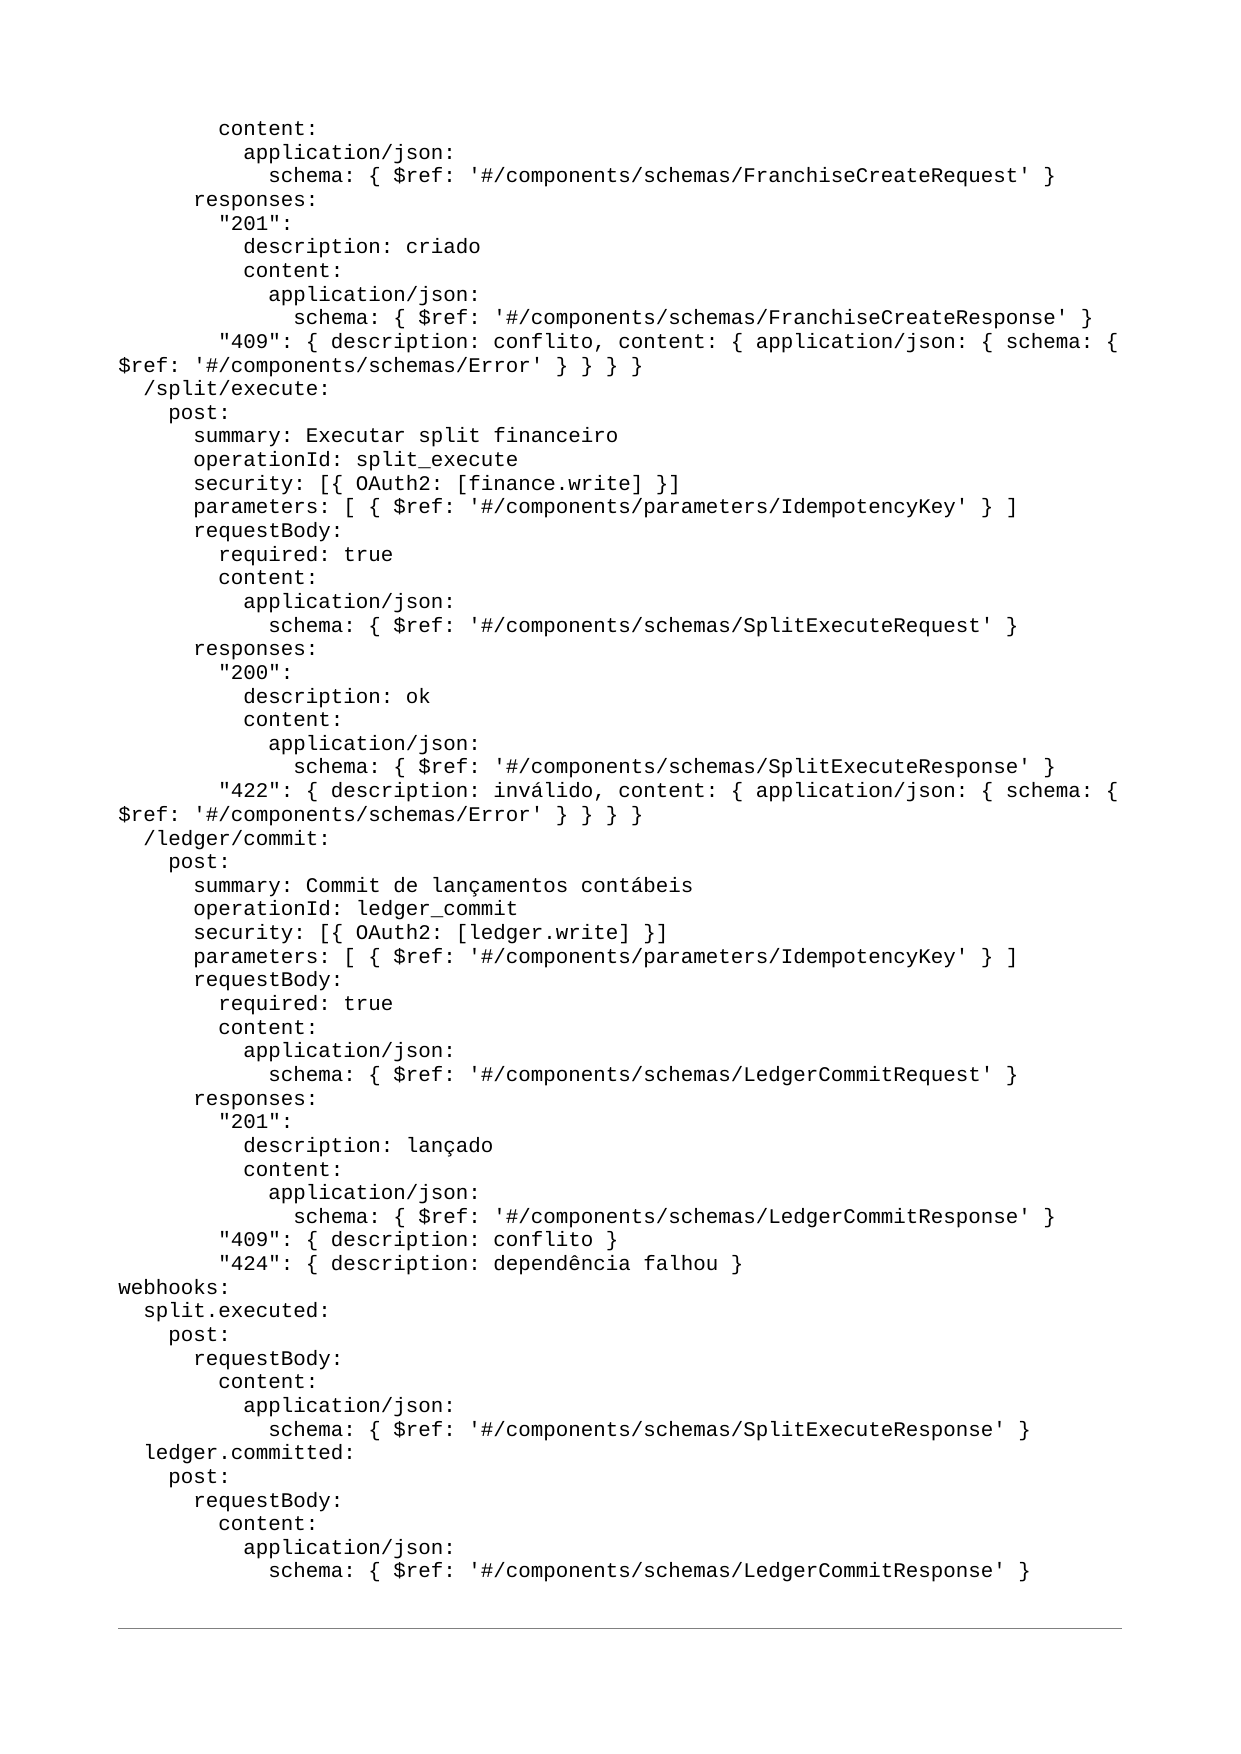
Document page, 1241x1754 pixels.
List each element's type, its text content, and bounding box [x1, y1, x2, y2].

text operationId: ledger_commit [118, 898, 1122, 922]
text application/json: [118, 1537, 1122, 1561]
text content: [118, 260, 1122, 284]
text application/json: [118, 1182, 1122, 1206]
text application/json: [118, 142, 1122, 165]
text schema: { $ref: '#/components/schemas/LedgerCommitResponse' } [118, 1206, 1122, 1229]
text requestBody: [118, 520, 1122, 544]
text schema: { $ref: '#/components/schemas/LedgerCommitRequest' } [118, 1064, 1122, 1088]
text responses: [118, 1088, 1122, 1111]
text content: [118, 1513, 1122, 1537]
text parameters: [ { $ref: '#/components/parameters/IdempotencyKey' } ] [118, 946, 1122, 969]
text "200": [118, 662, 1122, 686]
text "201": [118, 213, 1122, 236]
text /ledger/commit: [118, 827, 1122, 851]
text description: ok [118, 686, 1122, 709]
text application/json: [118, 1040, 1122, 1064]
text "409": { description: conflito } [118, 1229, 1122, 1253]
text "424": { description: dependência falhou } [118, 1253, 1122, 1277]
text ledger.committed: [118, 1442, 1122, 1466]
text description: lançado [118, 1135, 1122, 1158]
text required: true [118, 544, 1122, 567]
text post: [118, 1466, 1122, 1489]
text "422": { description: inválido, content: { application/json: { schema: { $ref: '#/components/schemas/Error' } } } } [118, 780, 1122, 827]
text security: [{ OAuth2: [ledger.write] }] [118, 922, 1122, 946]
text post: [118, 851, 1122, 875]
text content: [118, 118, 1122, 142]
text summary: Commit de lançamentos contábeis [118, 875, 1122, 898]
text "201": [118, 1111, 1122, 1135]
text schema: { $ref: '#/components/schemas/FranchiseCreateRequest' } [118, 165, 1122, 189]
text content: [118, 567, 1122, 591]
text required: true [118, 993, 1122, 1017]
text schema: { $ref: '#/components/schemas/FranchiseCreateResponse' } [118, 307, 1122, 331]
text summary: Executar split financeiro [118, 426, 1122, 449]
text application/json: [118, 284, 1122, 307]
text post: [118, 1324, 1122, 1348]
text requestBody: [118, 1489, 1122, 1513]
text content: [118, 1371, 1122, 1395]
text schema: { $ref: '#/components/schemas/SplitExecuteResponse' } [118, 1419, 1122, 1442]
text responses: [118, 189, 1122, 213]
text schema: { $ref: '#/components/schemas/LedgerCommitResponse' } [118, 1561, 1122, 1584]
text application/json: [118, 1395, 1122, 1419]
text content: [118, 1158, 1122, 1182]
text requestBody: [118, 1348, 1122, 1371]
text requestBody: [118, 969, 1122, 993]
text schema: { $ref: '#/components/schemas/SplitExecuteResponse' } [118, 757, 1122, 780]
text post: [118, 402, 1122, 426]
text "409": { description: conflito, content: { application/json: { schema: { $ref: '#/components/schemas/Error' } } } } [118, 331, 1122, 378]
text description: criado [118, 236, 1122, 260]
text content: [118, 1017, 1122, 1040]
text schema: { $ref: '#/components/schemas/SplitExecuteRequest' } [118, 615, 1122, 638]
text content: [118, 709, 1122, 733]
text webhooks: [118, 1277, 1122, 1300]
text security: [{ OAuth2: [finance.write] }] [118, 473, 1122, 496]
text responses: [118, 638, 1122, 662]
text application/json: [118, 733, 1122, 757]
text parameters: [ { $ref: '#/components/parameters/IdempotencyKey' } ] [118, 496, 1122, 520]
text application/json: [118, 591, 1122, 615]
text operationId: split_execute [118, 449, 1122, 473]
text split.executed: [118, 1300, 1122, 1324]
text /split/execute: [118, 378, 1122, 402]
